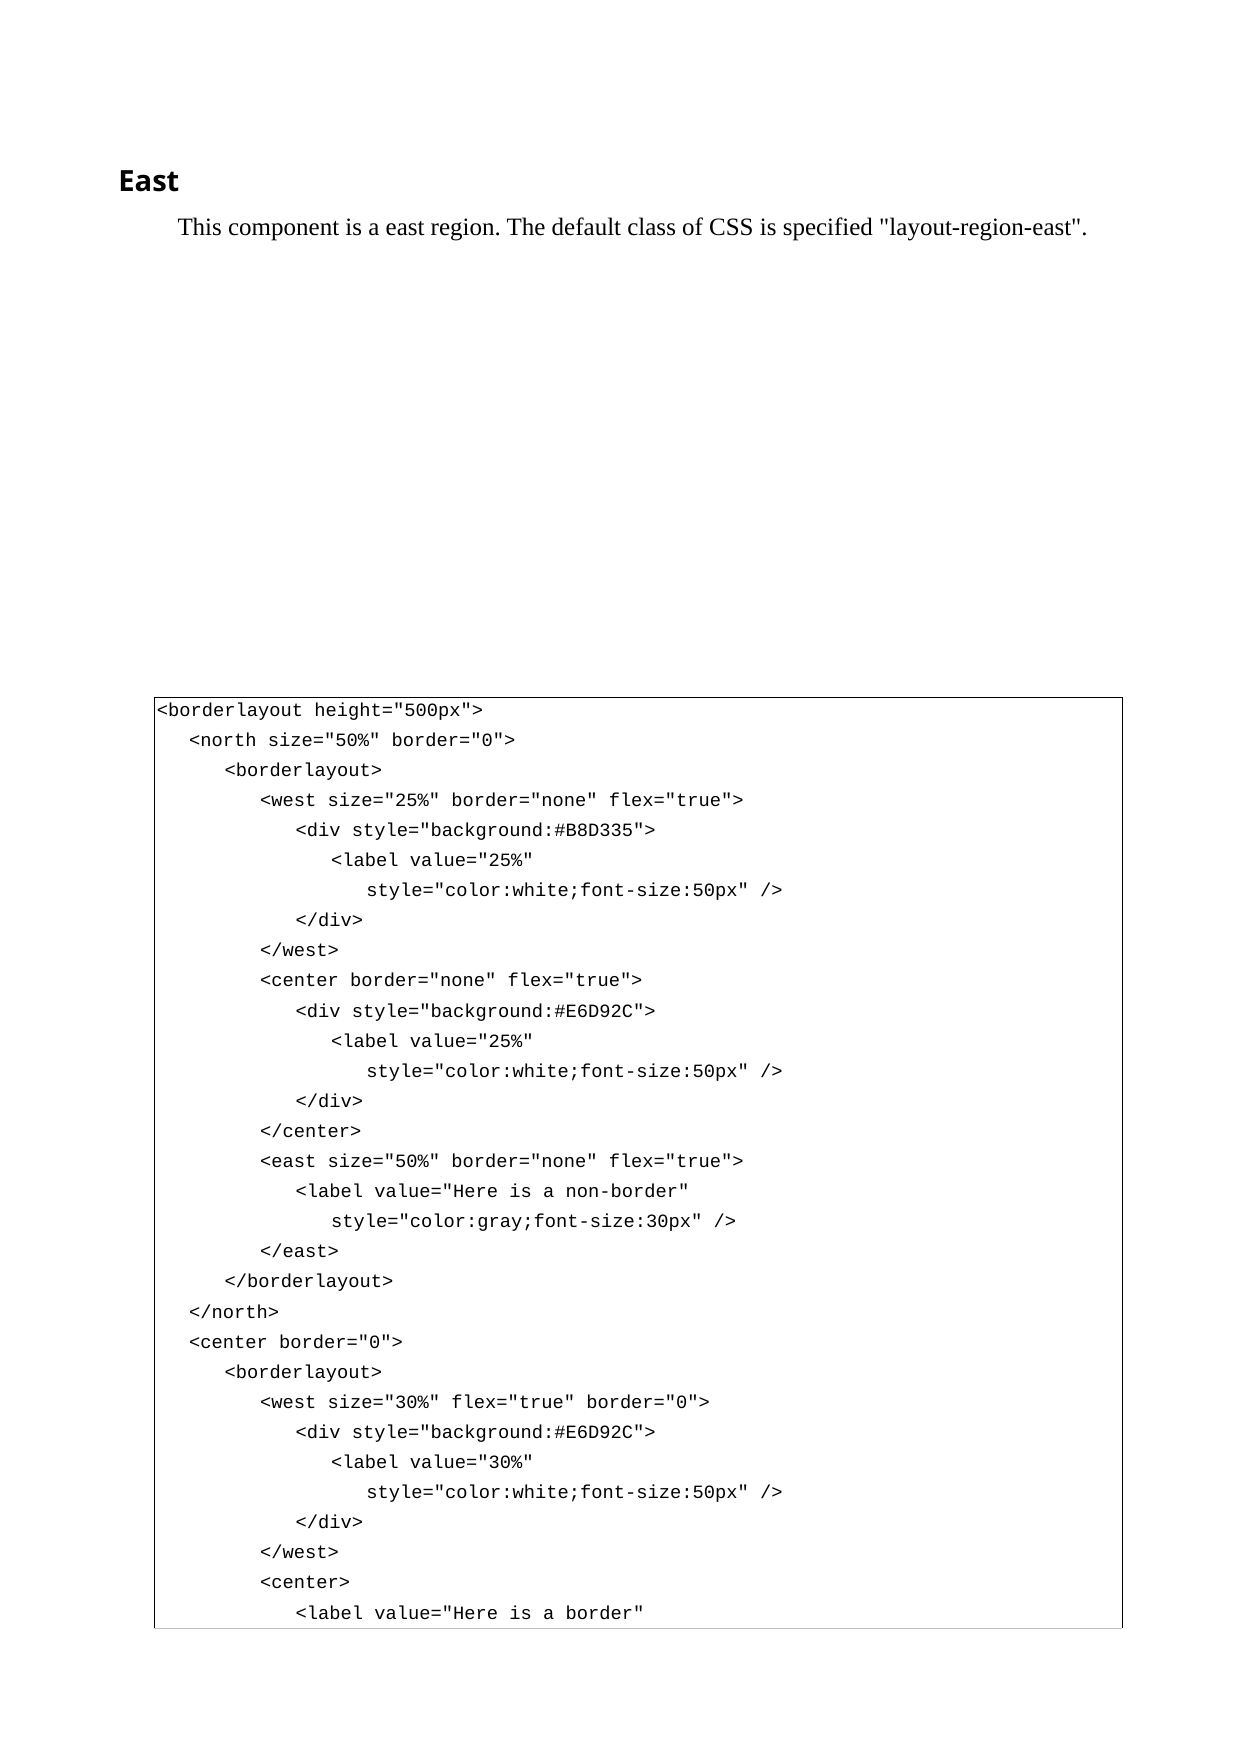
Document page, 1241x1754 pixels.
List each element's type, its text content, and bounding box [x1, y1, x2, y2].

text <east size="50%" border="none" flex="true"> [155, 1149, 1122, 1173]
text <label value="30%" [155, 1450, 1122, 1474]
text <west size="25%" border="none" flex="true"> [155, 788, 1122, 812]
text </div> [155, 1510, 1122, 1534]
text </center> [155, 1119, 1122, 1143]
text <borderlayout> [155, 1359, 1122, 1384]
text <label value="Here is a border" [155, 1600, 1122, 1628]
text <west size="30%" flex="true" border="0"> [155, 1390, 1122, 1414]
text </borderlayout> [155, 1269, 1122, 1293]
text </east> [155, 1239, 1122, 1263]
text </west> [155, 938, 1122, 962]
text <label value="Here is a non-border" [155, 1179, 1122, 1203]
text <div style="background:#E6D92C"> [155, 1420, 1122, 1444]
text <center> [155, 1570, 1122, 1594]
text <div style="background:#E6D92C"> [155, 998, 1122, 1023]
text </div> [155, 1089, 1122, 1113]
text <north size="50%" border="0"> [155, 727, 1122, 752]
subtitle East [118, 161, 1122, 200]
text <borderlayout height="500px"> [155, 698, 1122, 722]
text </north> [155, 1299, 1122, 1324]
text <borderlayout> [155, 757, 1122, 782]
text </west> [155, 1540, 1122, 1564]
text style="color:white;font-size:50px" /> [155, 878, 1122, 902]
text <label value="25%" [155, 848, 1122, 872]
text </div> [155, 908, 1122, 932]
text <div style="background:#B8D335"> [155, 818, 1122, 842]
text style="color:white;font-size:50px" /> [155, 1058, 1122, 1083]
text <label value="25%" [155, 1028, 1122, 1053]
text style="color:gray;font-size:30px" /> [155, 1209, 1122, 1233]
text <center border="0"> [155, 1329, 1122, 1354]
text style="color:white;font-size:50px" /> [155, 1480, 1122, 1504]
text This component is a east region. The default class of CSS is specified "layout-region-east". [177, 213, 1122, 240]
text <center border="none" flex="true"> [155, 968, 1122, 992]
